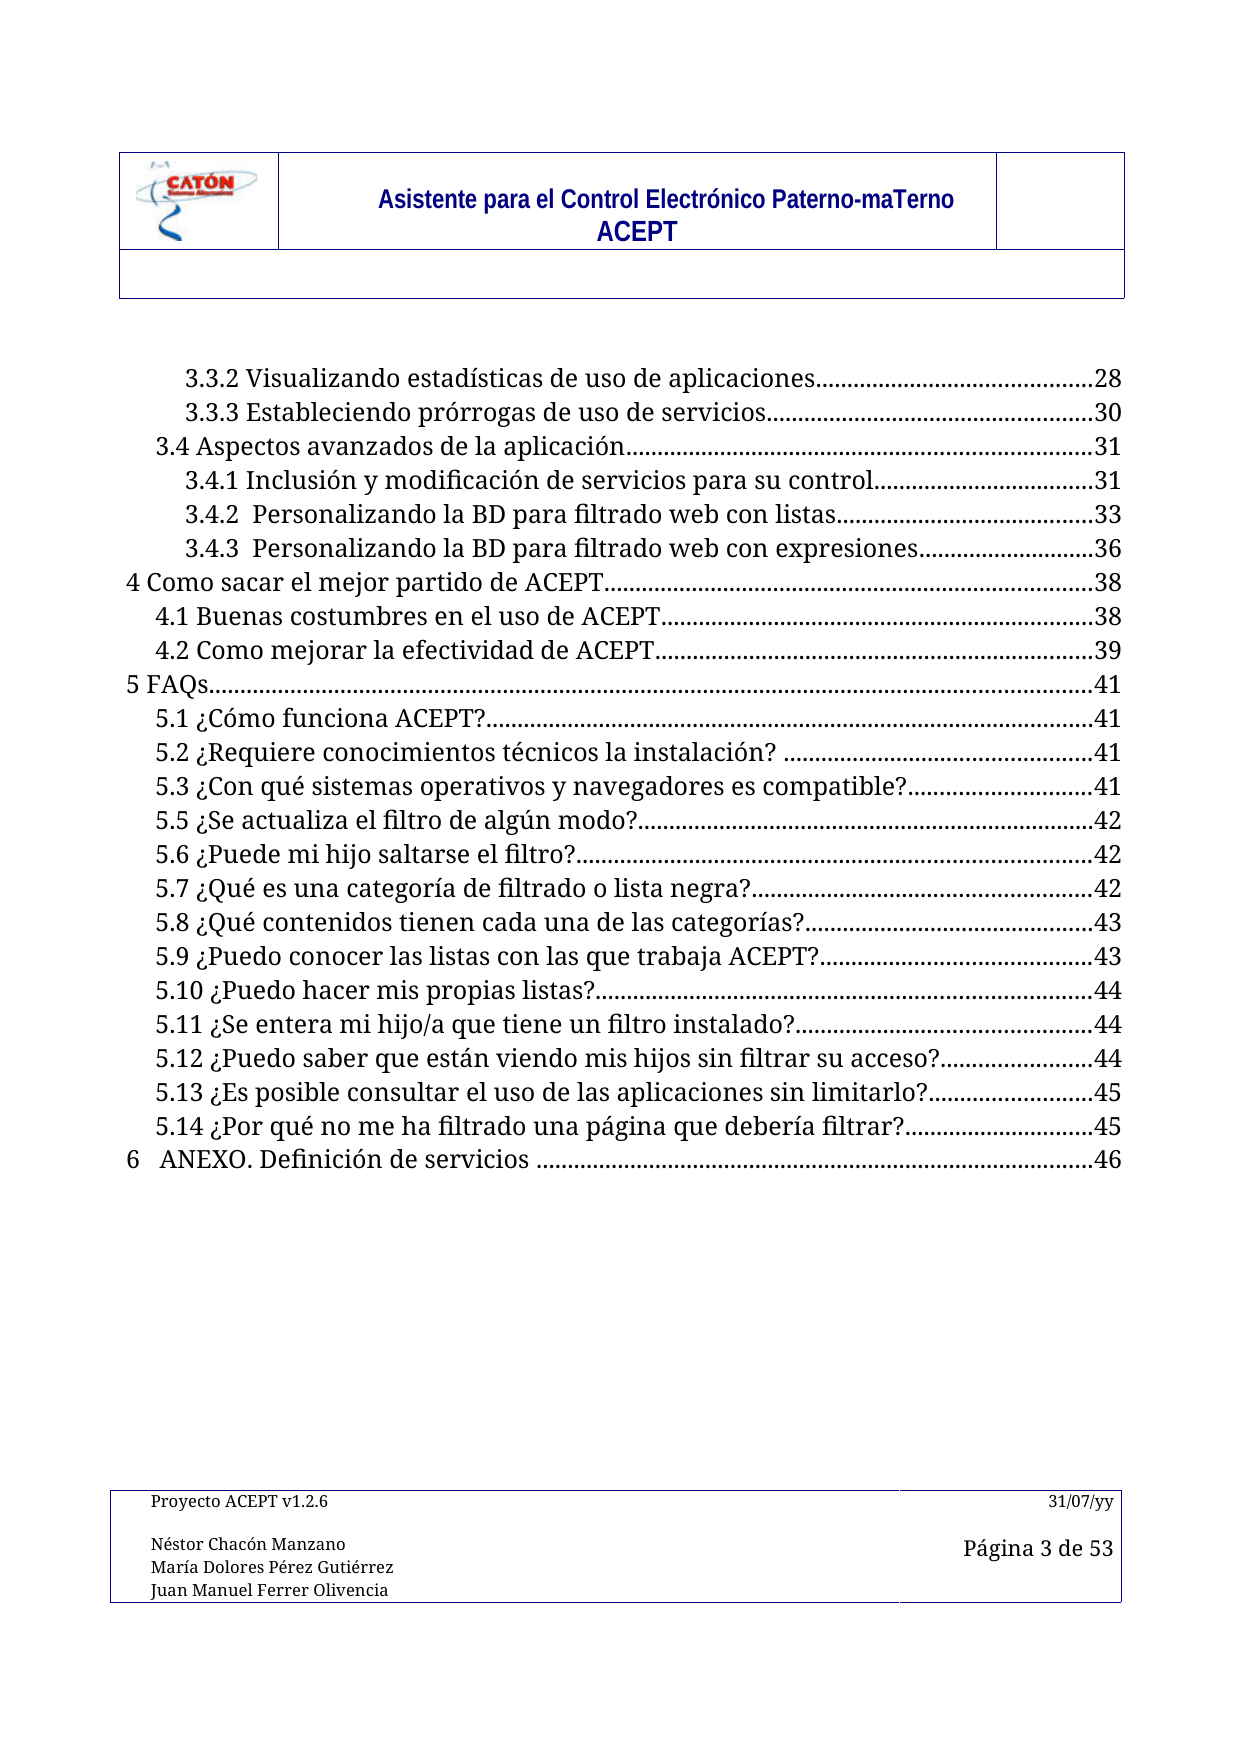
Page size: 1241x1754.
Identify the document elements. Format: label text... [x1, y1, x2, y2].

text 5.5 ¿Se actualiza el filtro de algún modo? 42 [149, 803, 1122, 837]
text 6 ANEXO. Definición de servicios 46 [119, 1142, 1122, 1176]
text 5.2 ¿Requiere conocimientos técnicos la instalación? 41 [149, 735, 1122, 769]
text 5.10 ¿Puedo hacer mis propias listas? 44 [149, 972, 1122, 1006]
text 5.6 ¿Puede mi hijo saltarse el filtro? 42 [149, 837, 1122, 871]
text 5.11 ¿Se entera mi hijo/a que tiene un filtro instalado? 44 [149, 1006, 1122, 1040]
text 3.4.2 Personalizando la BD para filtrado web con listas 33 [178, 497, 1122, 531]
text 3.3.3 Estableciendo prórrogas de uso de servicios 30 [178, 395, 1122, 429]
text 5.7 ¿Qué es una categoría de filtrado o lista negra? 42 [149, 871, 1122, 904]
text 4 Como sacar el mejor partido de ACEPT 38 [119, 565, 1122, 599]
text 5.13 ¿Es posible consultar el uso de las aplicaciones sin limitarlo? 45 [149, 1074, 1122, 1108]
text 5.12 ¿Puedo saber que están viendo mis hijos sin filtrar su acceso? 44 [149, 1040, 1122, 1074]
text 4.1 Buenas costumbres en el uso de ACEPT 38 [149, 599, 1122, 633]
text 5 FAQs 41 [119, 667, 1122, 701]
text 3.4.1 Inclusión y modificación de servicios para su control 31 [178, 463, 1122, 497]
text 3.4 Aspectos avanzados de la aplicación 31 [149, 429, 1122, 463]
text 5.9 ¿Puedo conocer las listas con las que trabaja ACEPT? 43 [149, 938, 1122, 972]
text 4.2 Como mejorar la efectividad de ACEPT 39 [149, 633, 1122, 667]
text 5.8 ¿Qué contenidos tienen cada una de las categorías? 43 [149, 904, 1122, 938]
text 5.1 ¿Cómo funciona ACEPT? 41 [149, 701, 1122, 735]
text 3.3.2 Visualizando estadísticas de uso de aplicaciones 28 [178, 361, 1122, 395]
text 5.3 ¿Con qué sistemas operativos y navegadores es compatible? 41 [149, 769, 1122, 803]
text 3.4.3 Personalizando la BD para filtrado web con expresiones 36 [178, 531, 1122, 565]
text 5.14 ¿Por qué no me ha filtrado una página que debería filtrar? 45 [149, 1108, 1122, 1142]
picture [136, 161, 258, 241]
